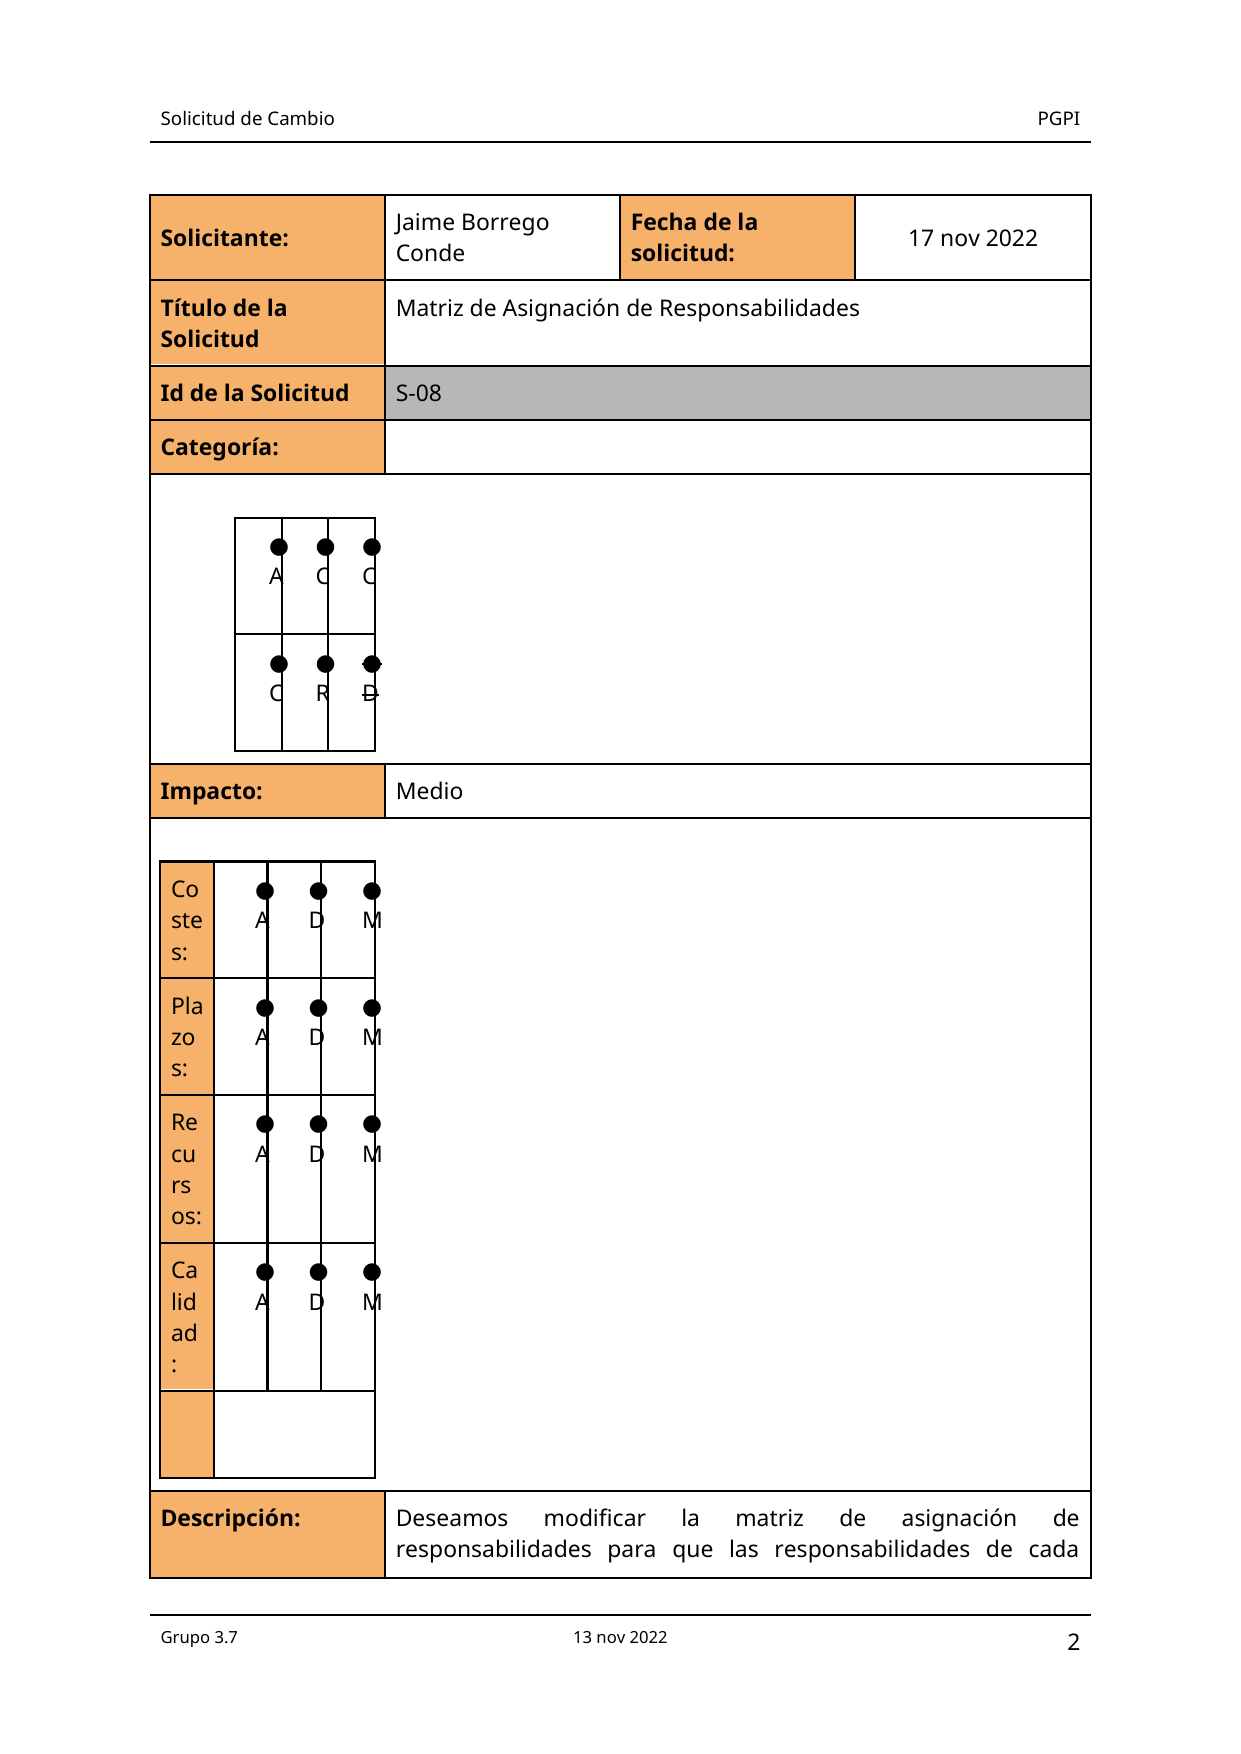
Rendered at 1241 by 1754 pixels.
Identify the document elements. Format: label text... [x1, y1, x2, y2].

table_cell Impacto: [151, 765, 384, 817]
table_cell Disminuido [269, 1096, 320, 1242]
table_cell Agrupación dentro de la matriz de responsabilidades, además de cambios en el formato. [215, 1392, 374, 1477]
table_cell Aumentado [215, 979, 266, 1094]
table_cell Aumentado [215, 1244, 266, 1389]
table_cell S-08 [386, 367, 1090, 419]
table_cell Plazos: [161, 979, 213, 1094]
table_header Coste [283, 519, 327, 633]
table_header Aumentado [215, 863, 266, 977]
table_cell Documentos [329, 635, 374, 750]
table_cell Medio [386, 765, 1090, 817]
table_header Coste [319, 569, 327, 582]
table_header Calidad [329, 519, 374, 633]
table_cell Requisitos [283, 635, 327, 750]
table_cell Categoría: [151, 421, 384, 473]
table_header Fecha de la solicitud: [621, 196, 854, 279]
table_header Costes: [161, 863, 213, 977]
table_cell Matriz de Asignación de Responsabilidades [386, 281, 1090, 364]
table_header Modificado [322, 863, 374, 977]
table_cell Aumentado [215, 1096, 266, 1242]
table_cell [386, 421, 1090, 473]
table_header Solicitante: [151, 196, 384, 279]
table_header Disminuido [269, 863, 320, 977]
table_cell Título de la Solicitud [151, 281, 384, 364]
table_cell Modificado [322, 1096, 374, 1242]
table_cell Calendario [236, 635, 281, 750]
table_cell Otros: [161, 1392, 213, 1477]
table_cell Disminuido [269, 1244, 320, 1389]
table_cell [151, 475, 1090, 762]
table_cell [151, 819, 1090, 1490]
table_header 17 nov 2022 [856, 196, 1090, 279]
table_cell Calidad: [161, 1244, 213, 1389]
table_header Alcance [236, 519, 281, 633]
table_cell Modificado [322, 1244, 374, 1389]
table_cell Disminuido [269, 979, 320, 1094]
table_cell Deseamos modificar la matriz de asignación de responsabilidades para que las responsabilidades de cada [386, 1492, 1090, 1577]
table_cell Descripción: [151, 1492, 384, 1577]
table_header Jaime Borrego Conde [386, 196, 619, 279]
table_cell Modificado [322, 979, 374, 1094]
table_cell Id de la Solicitud [151, 367, 384, 419]
table_cell Recursos: [161, 1096, 213, 1242]
